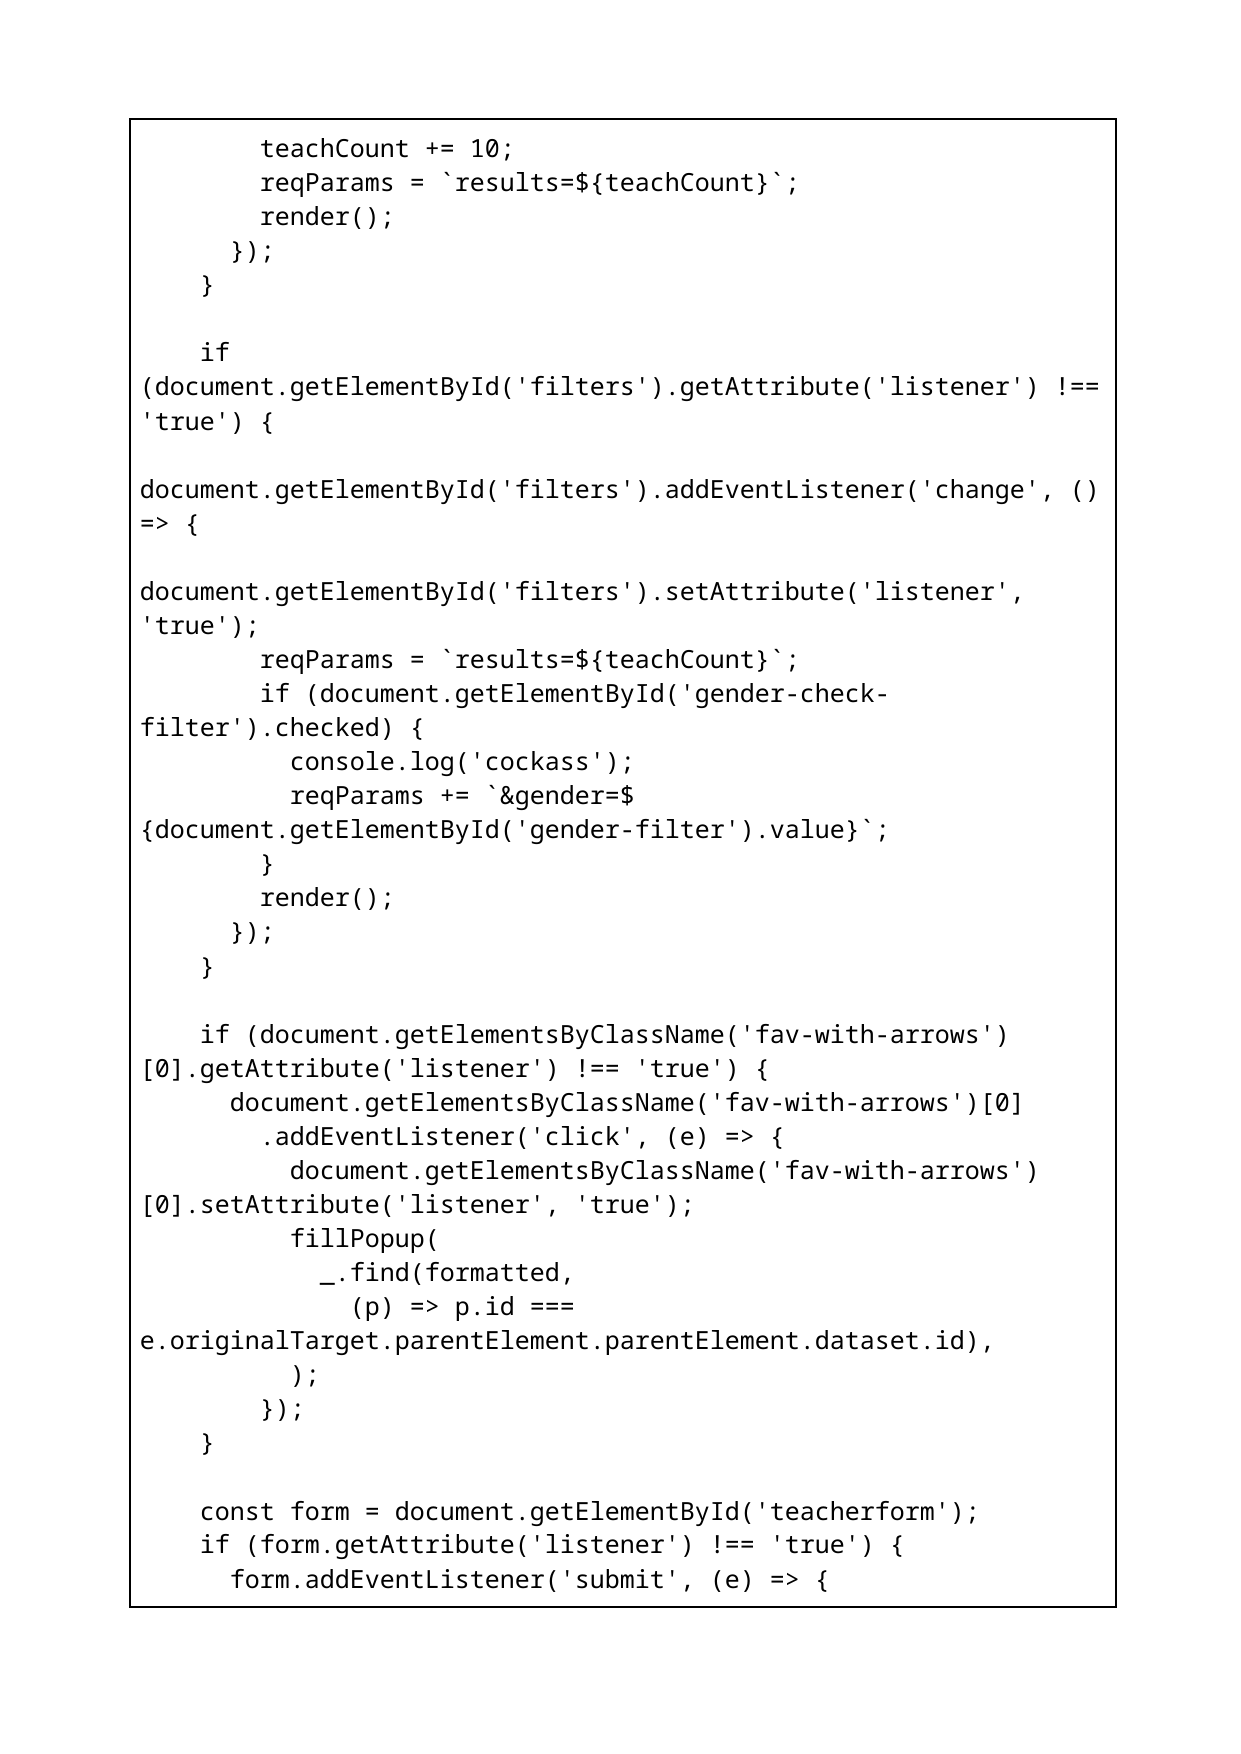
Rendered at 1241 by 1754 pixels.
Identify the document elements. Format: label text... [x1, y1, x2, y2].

table_cell teachCount += 10; reqParams = `results=${teachCount}`; render(); }); } if (document.getElementById('filters').getAttribute('listener') !== 'true') { document.getElementById('filters').addEventListener('change', () => { document.getElementById('filters').setAttribute('listener', 'true'); reqParams = `results=${teachCount}`; if (document.getElementById('gender-check-filter').checked) { console.log('cockass'); reqParams += `&gender=${document.getElementById('gender-filter').value}`; } render(); }); } if (document.getElementsByClassName('fav-with-arrows')[0].getAttribute('listener') !== 'true') { document.getElementsByClassName('fav-with-arrows')[0] .addEventListener('click', (e) => { document.getElementsByClassName('fav-with-arrows')[0].setAttribute('listener', 'true'); fillPopup( _.find(formatted, (p) => p.id === e.originalTarget.parentElement.parentElement.dataset.id), ); }); } const form = document.getElementById('teacherform'); if (form.getAttribute('listener') !== 'true') { form.addEventListener('submit', (e) => { [131, 120, 1115, 1606]
